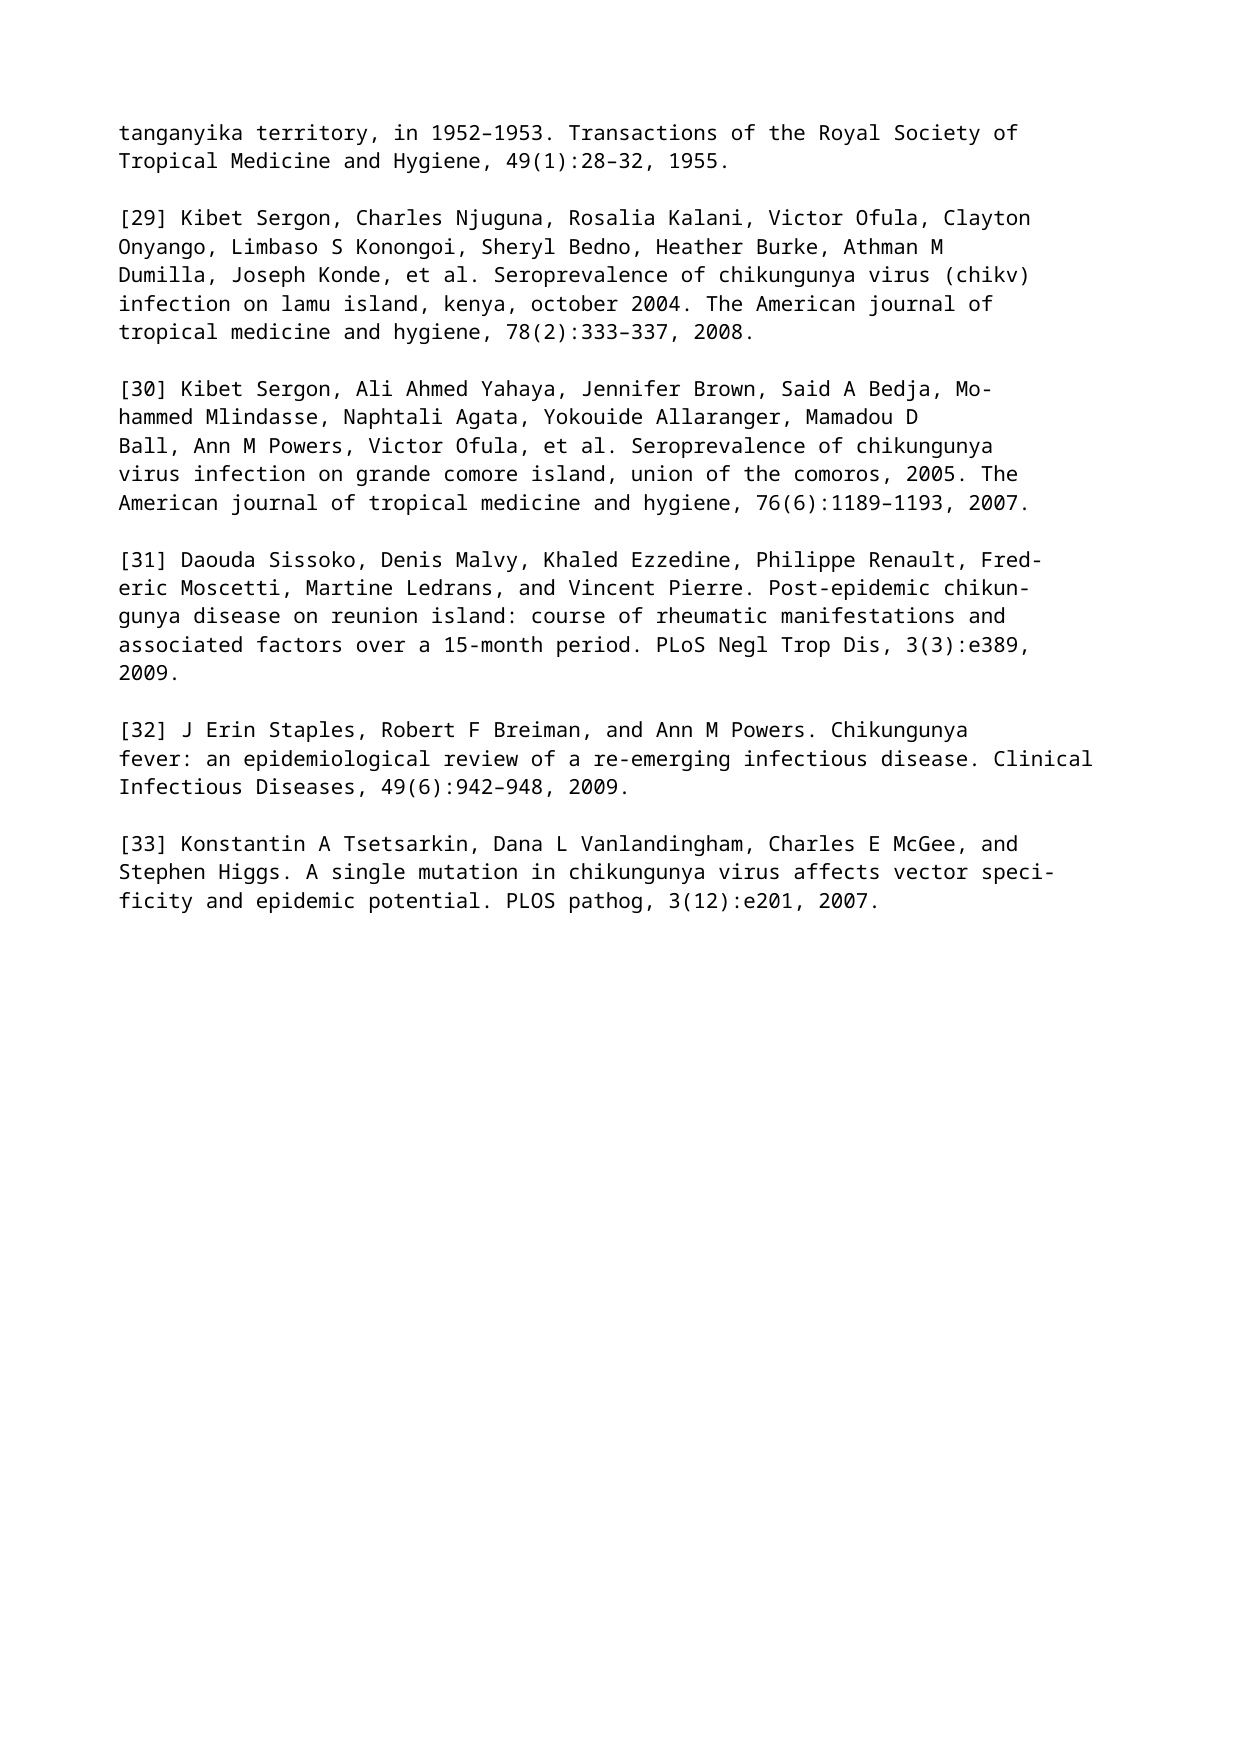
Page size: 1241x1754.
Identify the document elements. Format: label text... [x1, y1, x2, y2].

text gunya disease on reunion island: course of rheumatic manifestations and [118, 602, 1122, 630]
text Stephen Higgs. A single mutation in chikungunya virus affects vector speci- [118, 857, 1122, 886]
text Onyango, Limbaso S Konongoi, Sheryl Bedno, Heather Burke, Athman M [118, 232, 1122, 260]
text [33] Konstantin A Tsetsarkin, Dana L Vanlandingham, Charles E McGee, and [118, 829, 1122, 857]
text 2009. [118, 658, 1122, 687]
text [32] J Erin Staples, Robert F Breiman, and Ann M Powers. Chikungunya [118, 715, 1122, 744]
text American journal of tropical medicine and hygiene, 76(6):1189–1193, 2007. [118, 488, 1122, 516]
text Ball, Ann M Powers, Victor Ofula, et al. Seroprevalence of chikungunya [118, 431, 1122, 459]
text fever: an epidemiological review of a re-emerging infectious disease. Clinical [118, 744, 1122, 772]
text Dumilla, Joseph Konde, et al. Seroprevalence of chikungunya virus (chikv) [118, 260, 1122, 289]
text eric Moscetti, Martine Ledrans, and Vincent Pierre. Post-epidemic chikun- [118, 573, 1122, 602]
text associated factors over a 15-month period. PLoS Negl Trop Dis, 3(3):e389, [118, 630, 1122, 658]
text hammed Mlindasse, Naphtali Agata, Yokouide Allaranger, Mamadou D [118, 402, 1122, 431]
text tanganyika territory, in 1952–1953. Transactions of the Royal Society of [118, 118, 1122, 147]
text Infectious Diseases, 49(6):942–948, 2009. [118, 772, 1122, 801]
text infection on lamu island, kenya, october 2004. The American journal of [118, 289, 1122, 317]
text Tropical Medicine and Hygiene, 49(1):28–32, 1955. [118, 147, 1122, 175]
text [29] Kibet Sergon, Charles Njuguna, Rosalia Kalani, Victor Ofula, Clayton [118, 203, 1122, 232]
text tropical medicine and hygiene, 78(2):333–337, 2008. [118, 317, 1122, 346]
text [30] Kibet Sergon, Ali Ahmed Yahaya, Jennifer Brown, Said A Bedja, Mo- [118, 374, 1122, 402]
text [31] Daouda Sissoko, Denis Malvy, Khaled Ezzedine, Philippe Renault, Fred- [118, 545, 1122, 573]
text virus infection on grande comore island, union of the comoros, 2005. The [118, 459, 1122, 488]
text ficity and epidemic potential. PLOS pathog, 3(12):e201, 2007. [118, 886, 1122, 914]
